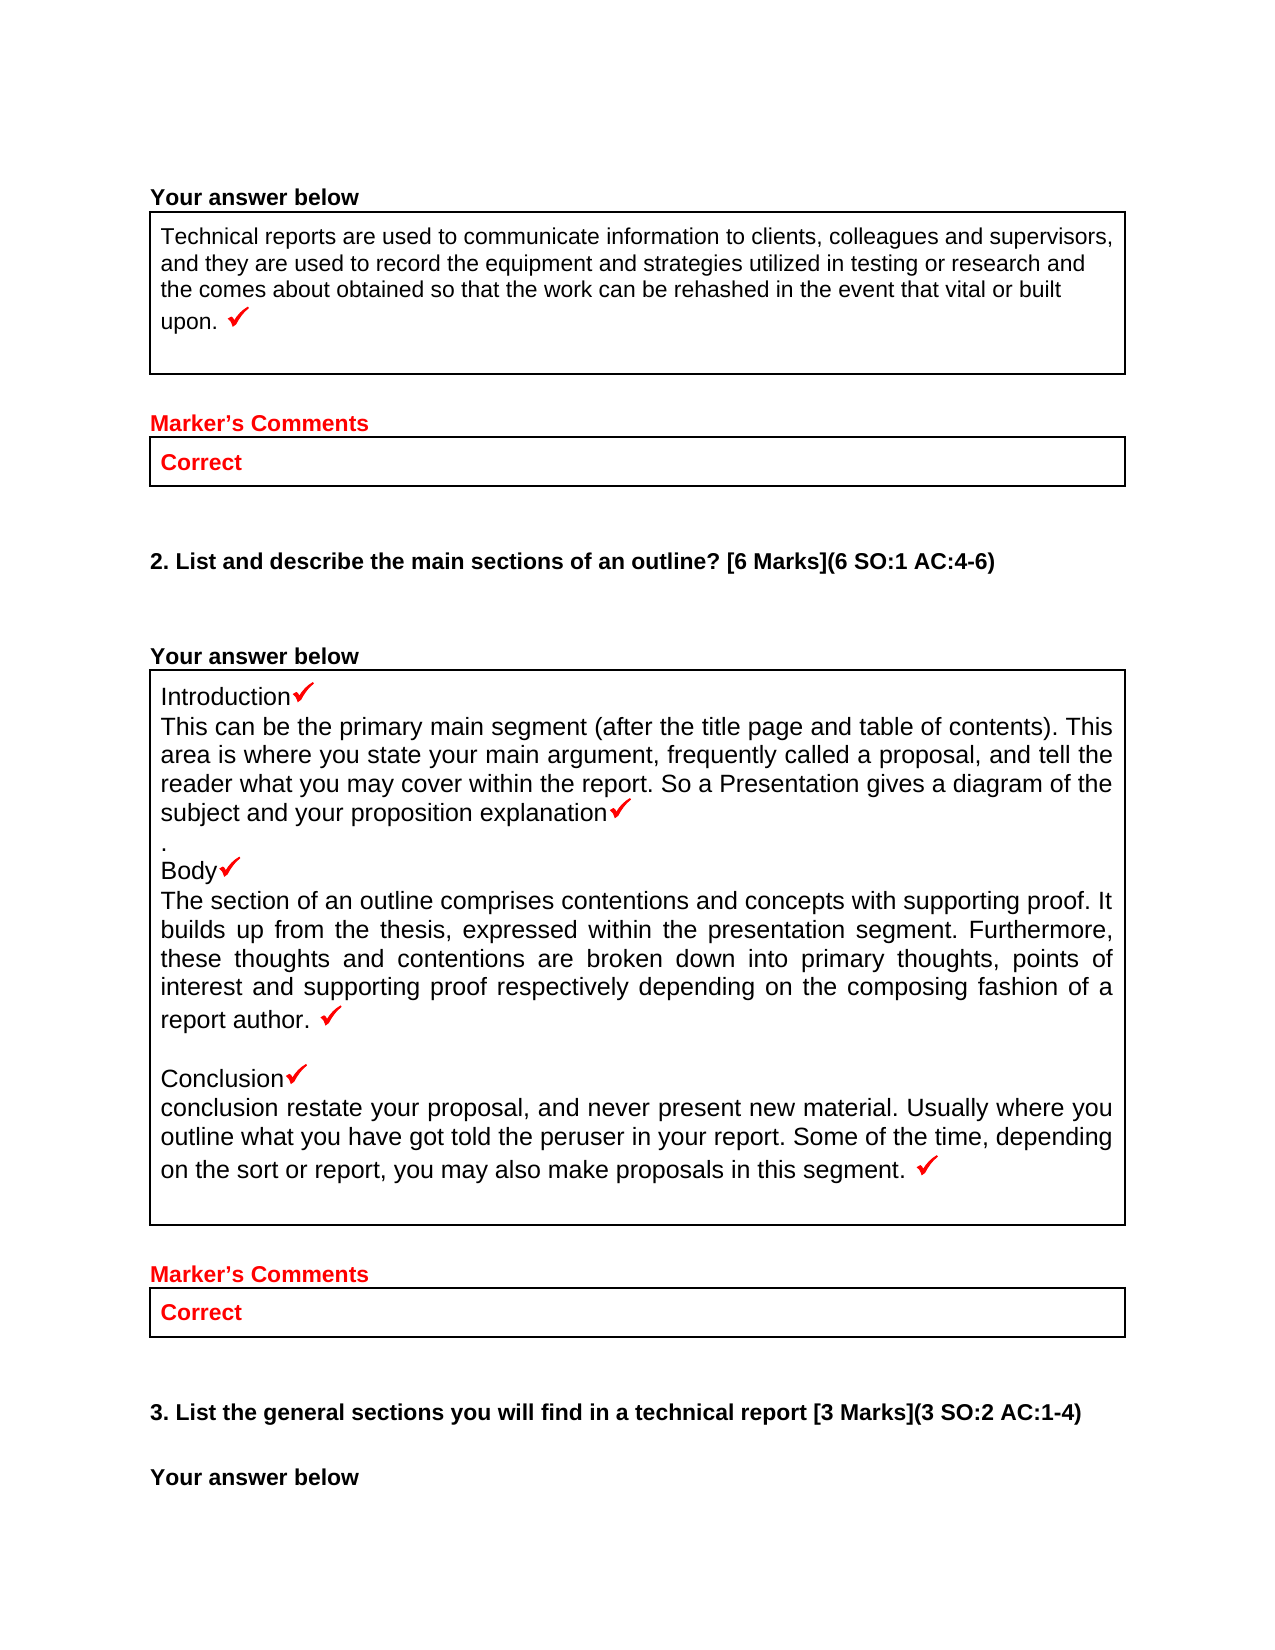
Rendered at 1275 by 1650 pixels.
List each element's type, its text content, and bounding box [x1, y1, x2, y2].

table_header Correct [151, 1289, 1124, 1336]
text Your answer below [150, 1463, 1125, 1490]
table_header Technical reports are used to communicate information to clients, colleagues and supervisors, and they are used to record the equipment and strategies utilized in testing or research and the comes about obtained so that the work can be rehashed in the event that vital or built upon.  [151, 213, 1124, 373]
text Your answer below [150, 643, 1125, 669]
table_header Introduction This can be the primary main segment (after the title page and table of contents). This area is where you state your main argument, frequently called a proposal, and tell the reader what you may cover within the report. So a Presentation gives a diagram of the subject and your proposition explanation . Body The section of an outline comprises contentions and concepts with supporting proof. It builds up from the thesis, expressed within the presentation segment. Furthermore, these thoughts and contentions are broken down into primary thoughts, points of interest and supporting proof respectively depending on the composing fashion of a report author.  Conclusion conclusion restate your proposal, and never present new material. Usually where you outline what you have got told the peruser in your report. Some of the time, depending on the sort or report, you may also make proposals in this segment.  [151, 671, 1124, 1224]
text Marker’s Comments [150, 409, 1125, 436]
table_header Correct [151, 438, 1124, 485]
text 3. List the general sections you will find in a technical report [3 Marks](3 SO:2 AC:1-4) [150, 1399, 1125, 1425]
text 2. List and describe the main sections of an outline? [6 Marks](6 SO:1 AC:4-6) [150, 548, 1125, 574]
text Marker’s Comments [150, 1261, 1125, 1287]
text Your answer below [150, 184, 1125, 211]
